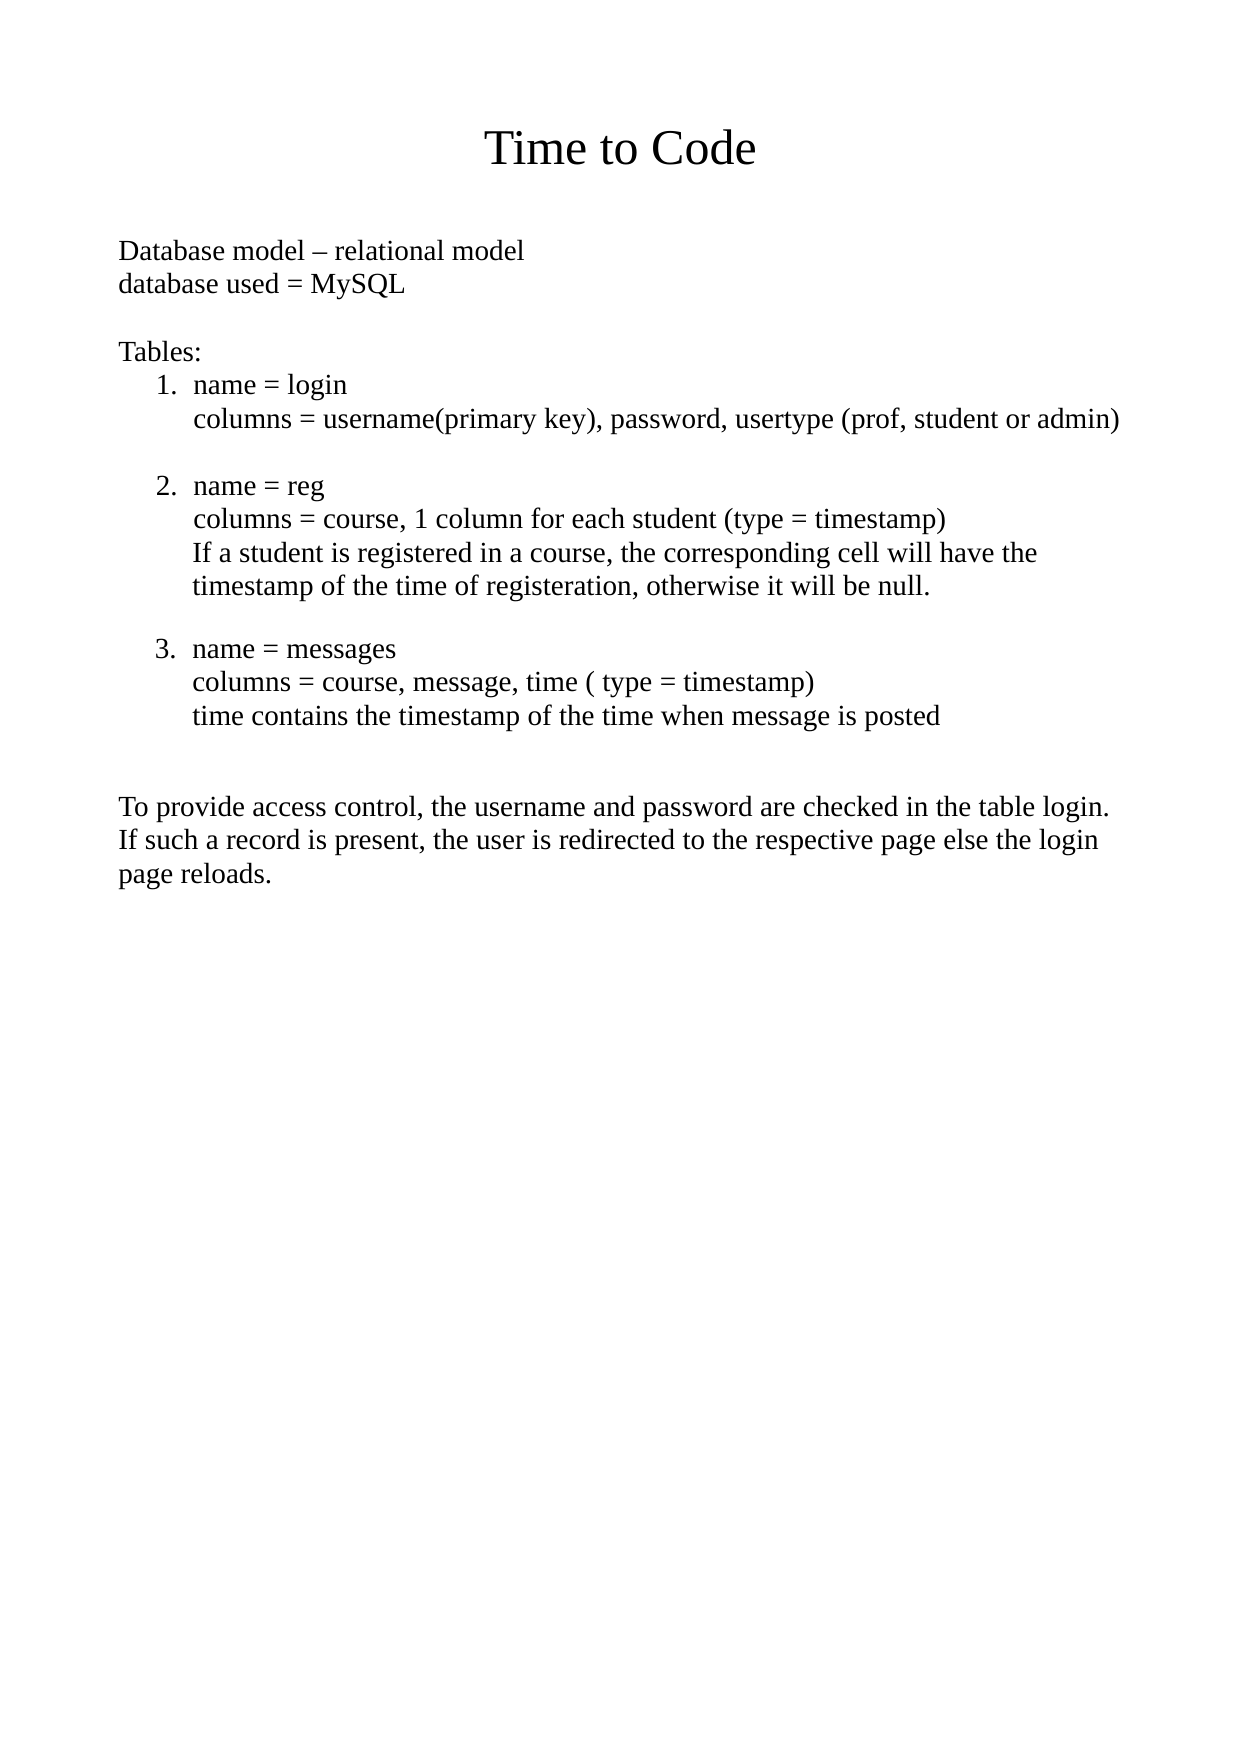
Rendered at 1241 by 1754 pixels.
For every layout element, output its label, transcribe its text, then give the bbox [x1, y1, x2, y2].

text If a student is registered in a course, the corresponding cell will have the timestamp of the time of registeration, otherwise it will be null. [118, 535, 1122, 602]
text Tables: [118, 334, 1122, 367]
text time contains the timestamp of the time when message is posted [118, 698, 1122, 731]
text Time to Code [118, 118, 1122, 176]
list columns = username(primary key), password, usertype (prof, student or admin) [156, 401, 1122, 434]
text Database model – relational model [118, 233, 1122, 267]
text database used = MySQL [118, 267, 1122, 300]
list columns = course, 1 column for each student (type = timestamp) [156, 501, 1122, 535]
text To provide access control, the username and password are checked in the table login. If such a record is present, the user is redirected to the respective page else the login page reloads. [118, 789, 1122, 889]
list name = login [156, 367, 1122, 401]
text columns = course, message, time ( type = timestamp) [118, 664, 1122, 698]
text 3. name = messages [118, 631, 1122, 664]
list name = reg [156, 468, 1122, 501]
